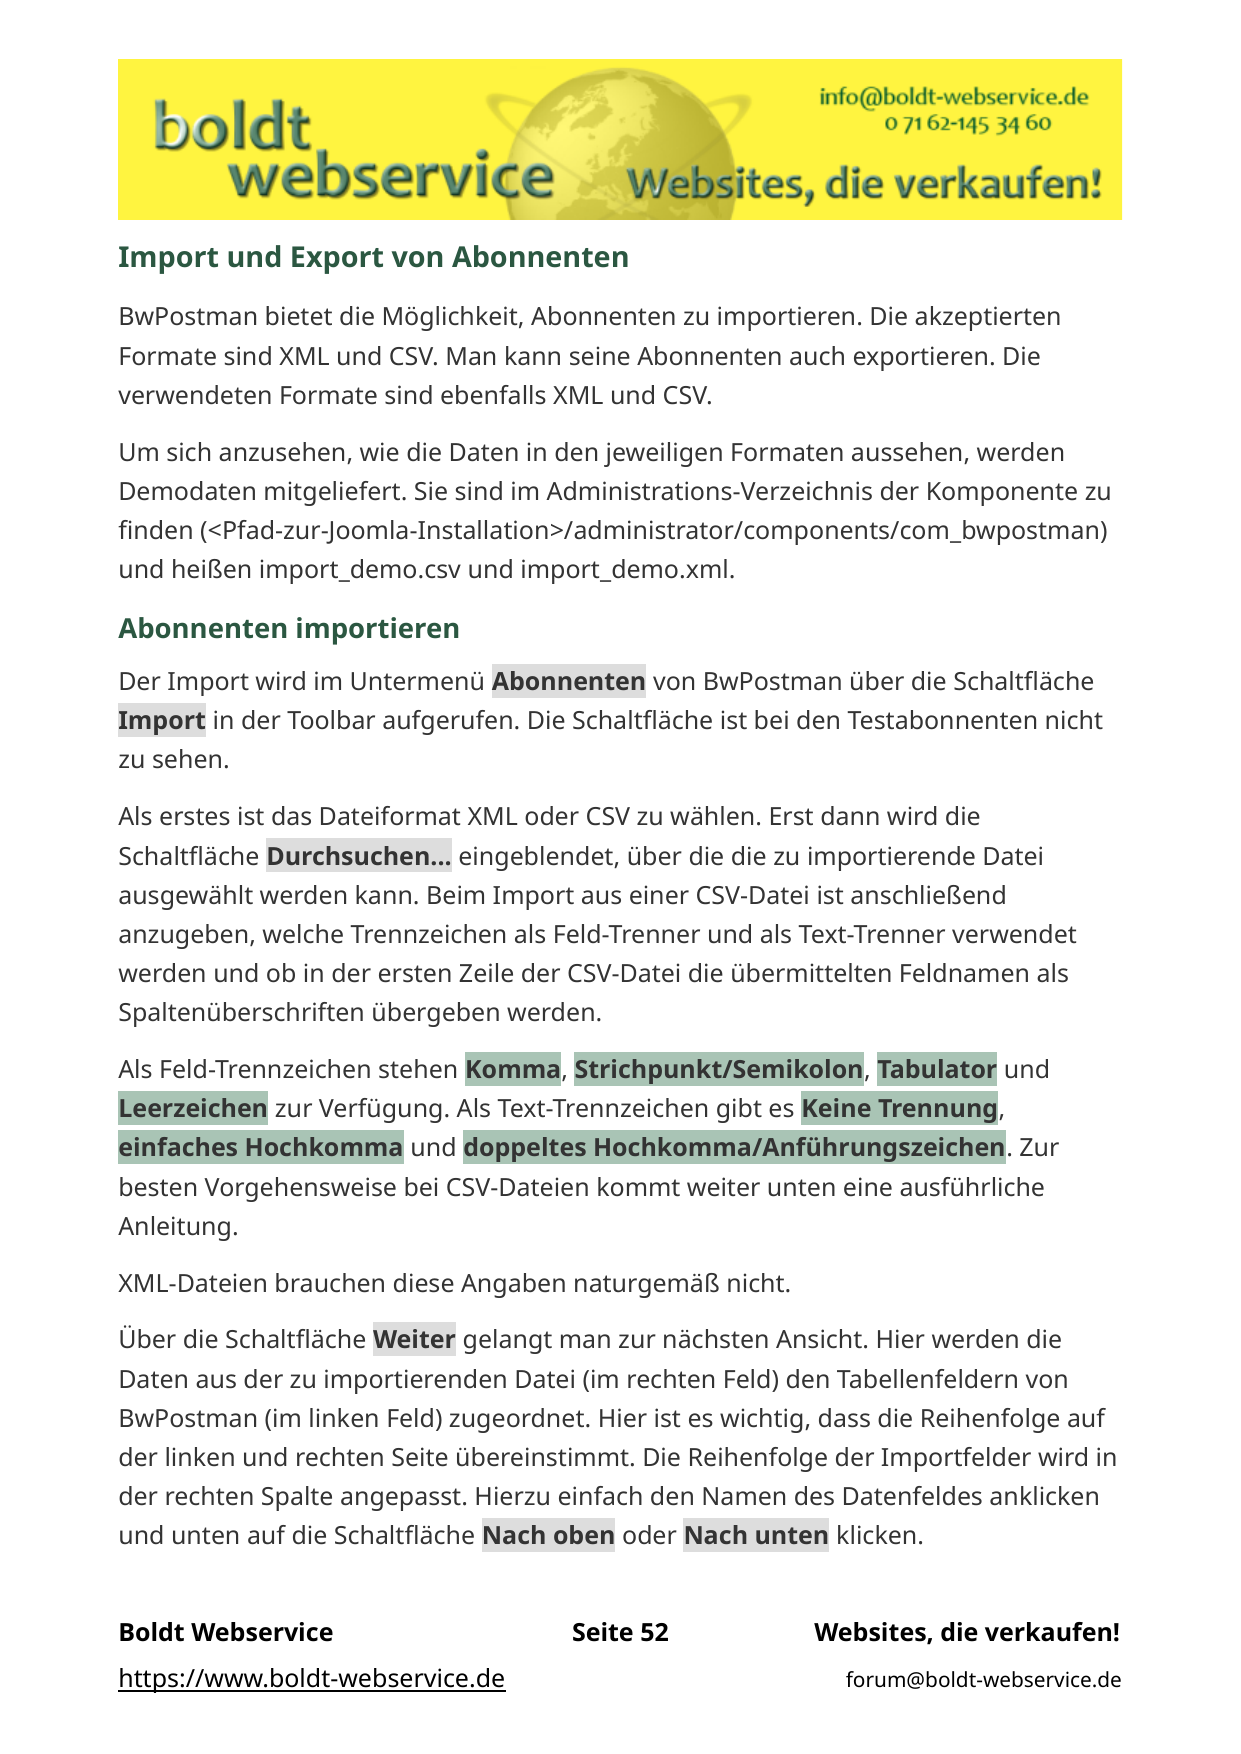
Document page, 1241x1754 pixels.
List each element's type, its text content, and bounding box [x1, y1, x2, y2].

text Um sich anzusehen, wie die Daten in den jeweiligen Formaten aussehen, werden Demodaten mitgeliefert. Sie sind im Administrations-Verzeichnis der Komponente zu finden (<Pfad-zur-Joomla-Installation>/administrator/components/com_bwpostman) und heißen import_demo.csv und import_demo.xml. [118, 434, 1122, 586]
subtitle Import und Export von Abonnenten [118, 236, 1122, 275]
text Über die Schaltfläche Weiter gelangt man zur nächsten Ansicht. Hier werden die Daten aus der zu importierenden Datei (im rechten Feld) den Tabellenfeldern von BwPostman (im linken Feld) zugeordnet. Hier ist es wichtig, dass die Reihenfolge auf der linken und rechten Seite übereinstimmt. Die Reihenfolge der Importfelder wird in der rechten Spalte angepasst. Hierzu einfach den Namen des Datenfeldes anklicken und unten auf die Schaltfläche Nach oben oder Nach unten klicken. [118, 1322, 1122, 1552]
text Als Feld-Trennzeichen stehen Komma, Strichpunkt/Semikolon, Tabulator und Leerzeichen zur Verfügung. Als Text-Trennzeichen gibt es Keine Trennung, einfaches Hochkomma und doppeltes Hochkomma/Anführungszeichen. Zur besten Vorgehensweise bei CSV-Dateien kommt weiter unten eine ausführliche Anleitung. [118, 1052, 1122, 1242]
picture [118, 59, 1123, 220]
text BwPostman bietet die Möglichkeit, Abonnenten zu importieren. Die akzeptierten Formate sind XML und CSV. Man kann seine Abonnenten auch exportieren. Die verwendeten Formate sind ebenfalls XML und CSV. [118, 299, 1122, 411]
subtitle Abonnenten importieren [118, 609, 1122, 646]
text XML-Dateien brauchen diese Angaben naturgemäß nicht. [118, 1265, 1122, 1299]
text Als erstes ist das Dateiformat XML oder CSV zu wählen. Erst dann wird die Schaltfläche Durchsuchen... eingeblendet, über die die zu importierende Datei ausgewählt werden kann. Beim Import aus einer CSV-Datei ist anschließend anzugeben, welche Trennzeichen als Feld-Trenner und als Text-Trenner verwendet werden und ob in der ersten Zeile der CSV-Datei die übermittelten Feldnamen als Spaltenüberschriften übergeben werden. [118, 799, 1122, 1029]
text Der Import wird im Untermenü Abonnenten von BwPostman über die Schaltfläche Import in der Toolbar aufgerufen. Die Schaltfläche ist bei den Testabonnenten nicht zu sehen. [118, 664, 1122, 776]
